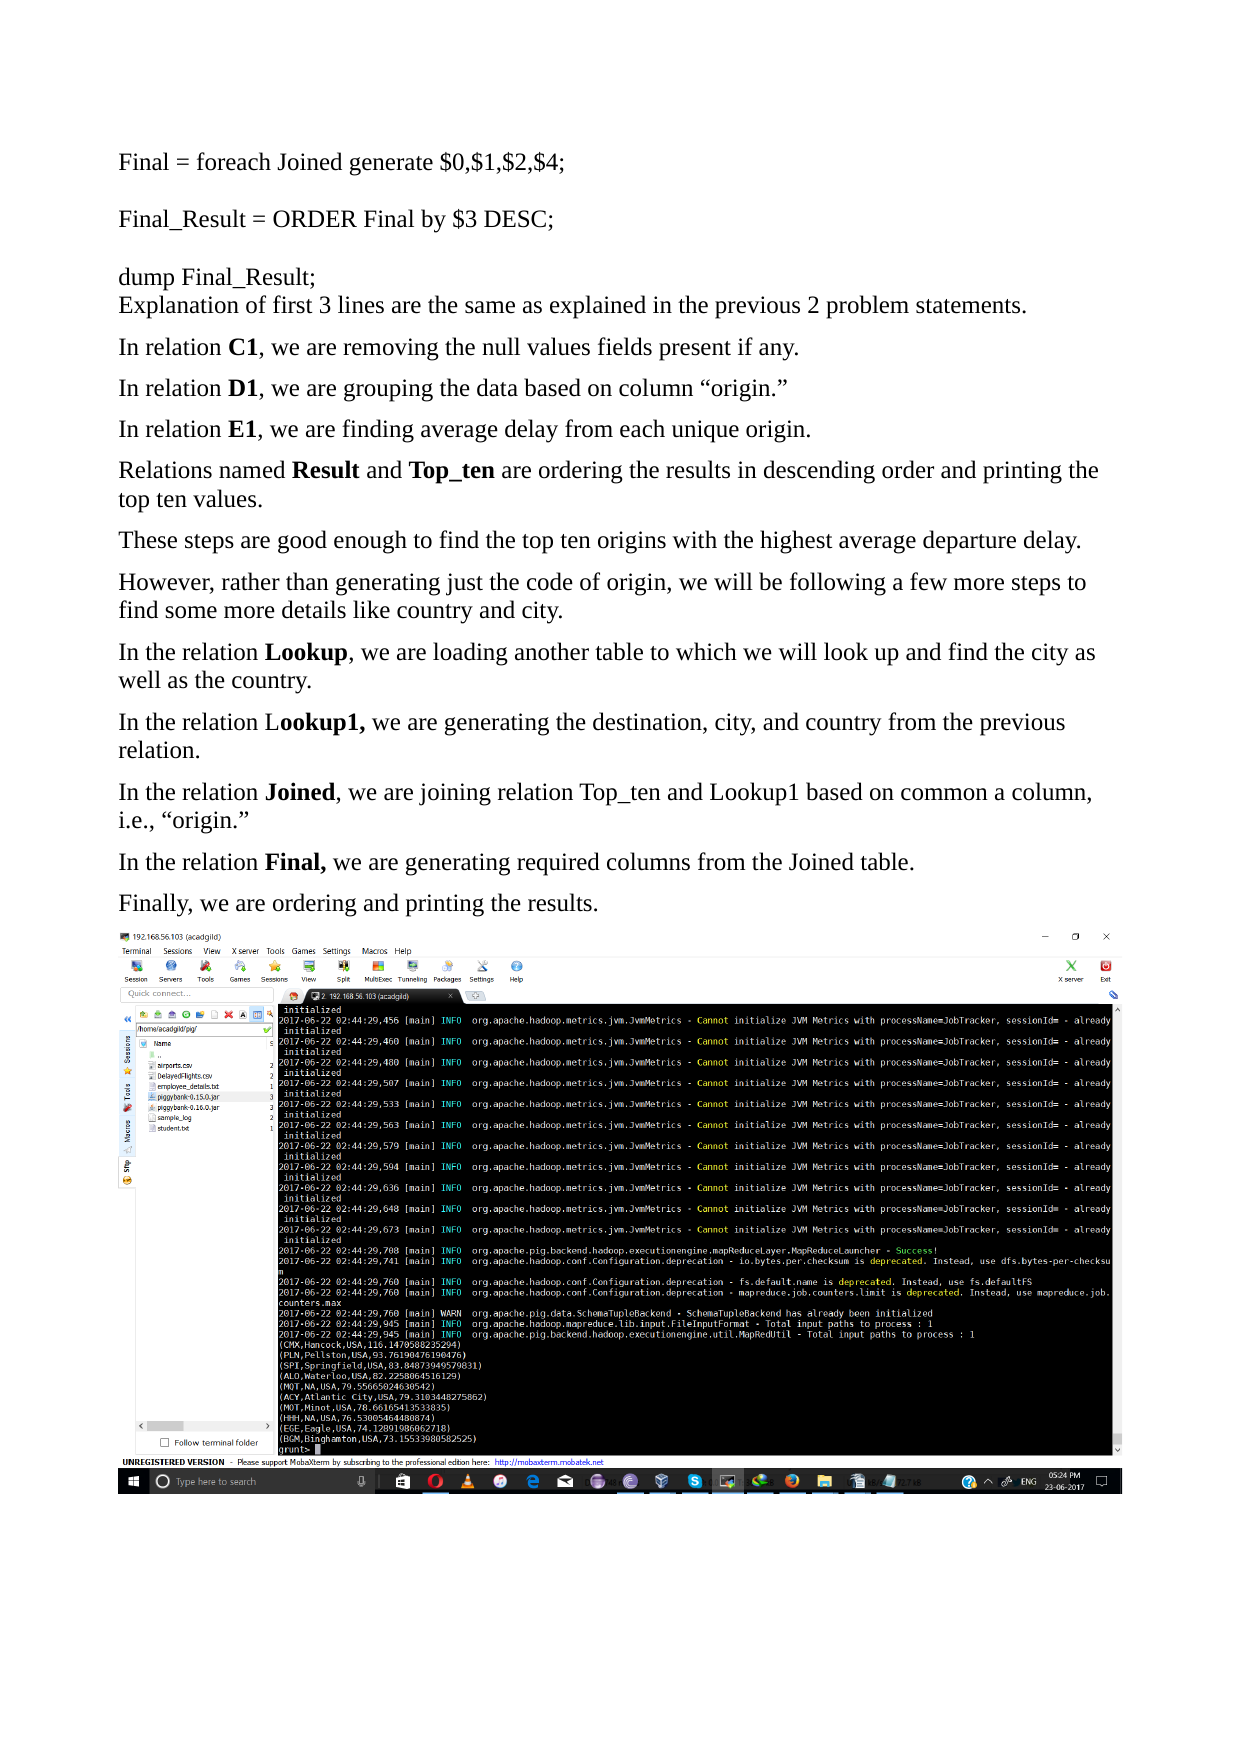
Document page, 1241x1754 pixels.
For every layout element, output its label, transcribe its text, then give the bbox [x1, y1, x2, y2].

text However, rather than generating just the code of origin, we will be following a few more steps to find some more details like country and city. [118, 567, 1122, 624]
text In the relation Final, we are generating required columns from the Joined table. [118, 847, 1122, 876]
text In the relation Joined, we are joining relation Top_ten and Lookup1 based on common a column, i.e., “origin.” [118, 777, 1122, 834]
text In the relation Lookup, we are loading another table to which we will look up and find the city as well as the country. [118, 637, 1122, 694]
text Final_Result = ORDER Final by $3 DESC; [118, 204, 1122, 233]
text Explanation of first 3 lines are the same as explained in the previous 2 problem statements. [118, 291, 1122, 319]
text In the relation Lookup1, we are generating the destination, city, and country from the previous relation. [118, 707, 1122, 764]
text In relation C1, we are removing the null values fields present if any. [118, 332, 1122, 361]
text Relations named Result and Top_ten are ordering the results in descending order and printing the top ten values. [118, 456, 1122, 513]
text dump Final_Result; [118, 262, 1122, 291]
text In relation E1, we are finding average delay from each unique origin. [118, 414, 1122, 443]
picture [118, 929, 1123, 1494]
text Final = foreach Joined generate $0,$1,$2,$4; [118, 147, 1122, 176]
text Finally, we are ordering and printing the results. [118, 888, 1122, 917]
text These steps are good enough to find the top ten origins with the highest average departure delay. [118, 526, 1122, 554]
text In relation D1, we are grouping the data based on column “origin.” [118, 373, 1122, 402]
